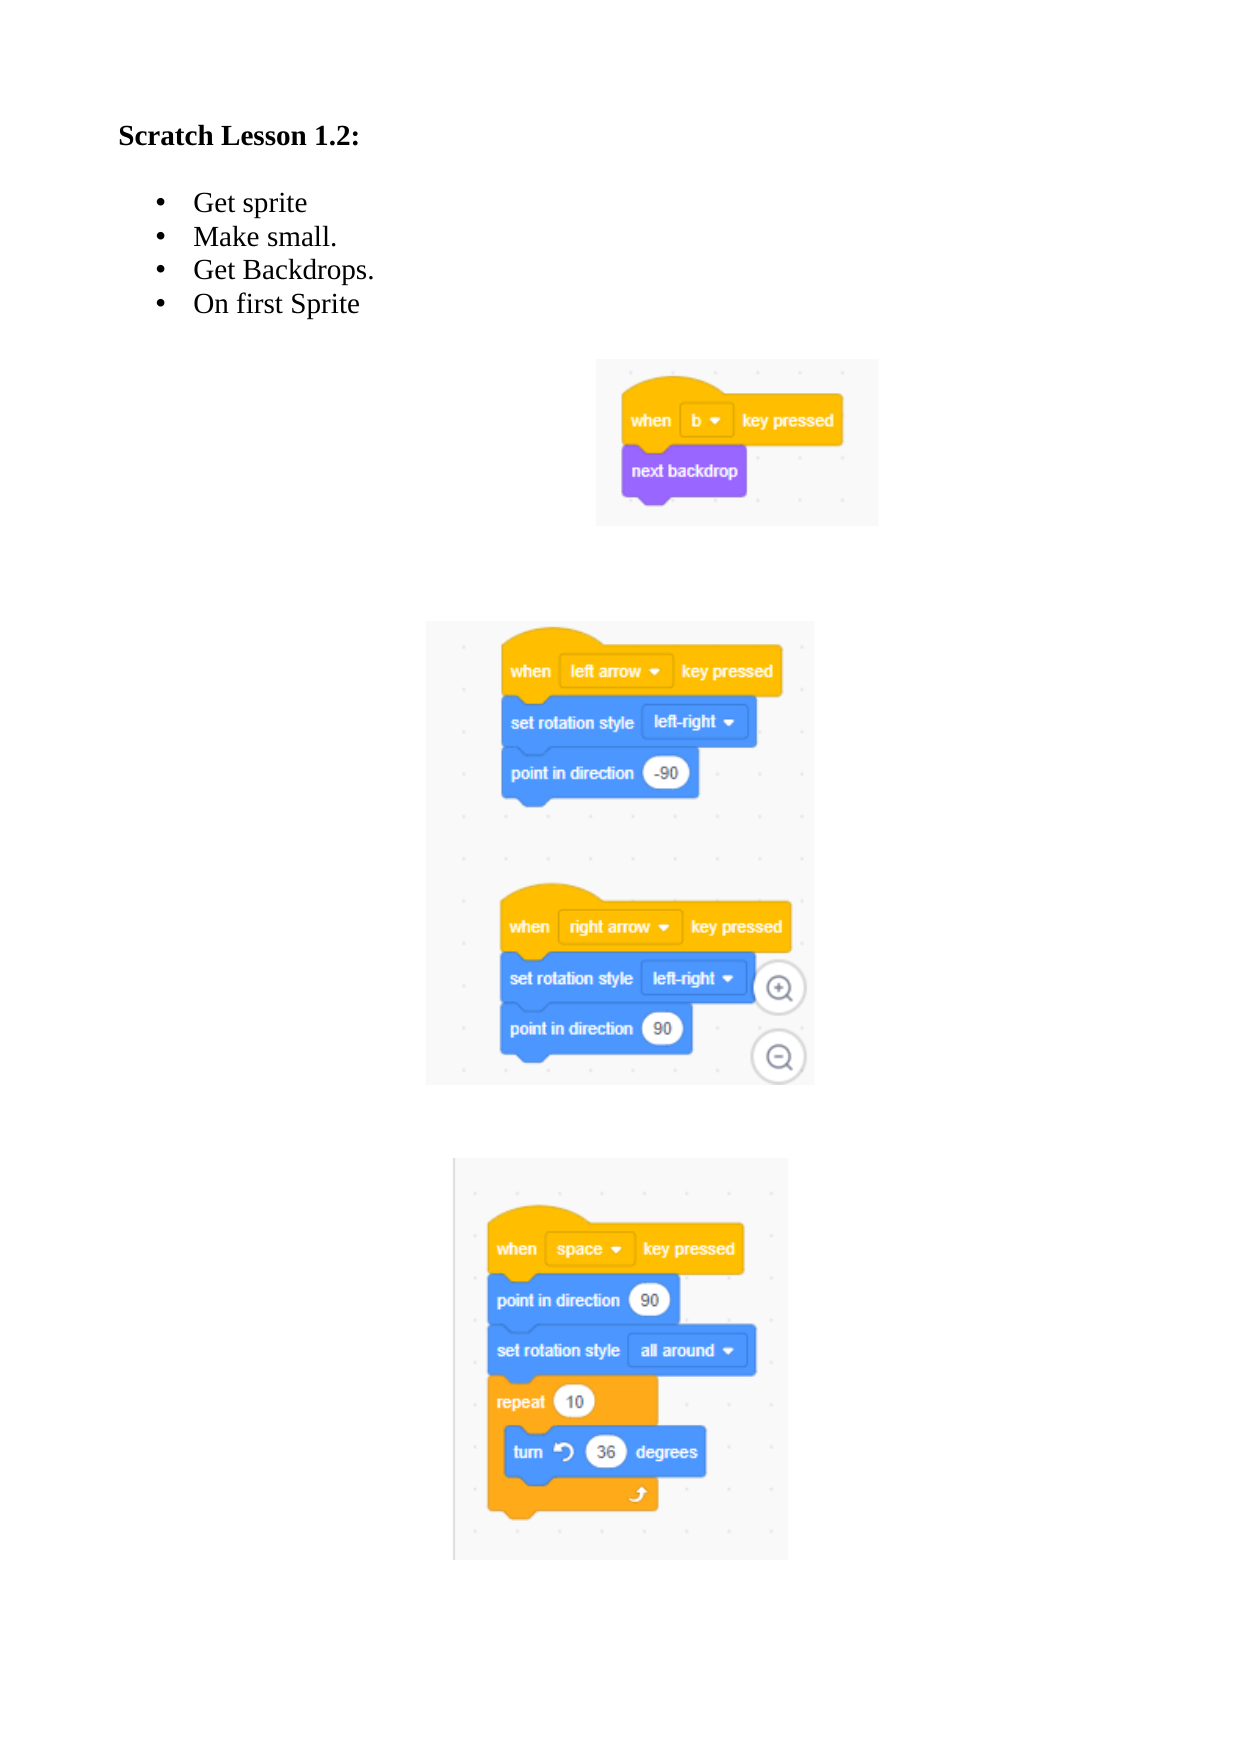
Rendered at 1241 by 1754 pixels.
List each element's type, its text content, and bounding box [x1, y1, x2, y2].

text Scratch Lesson 1.2: [118, 118, 1122, 152]
list Get Backdrops. [156, 252, 1122, 286]
picture [425, 621, 815, 1085]
list On first Sprite [156, 286, 1122, 320]
list Make small. [156, 219, 1122, 252]
picture [452, 1158, 789, 1560]
picture [596, 359, 879, 526]
list Get sprite [156, 185, 1122, 219]
